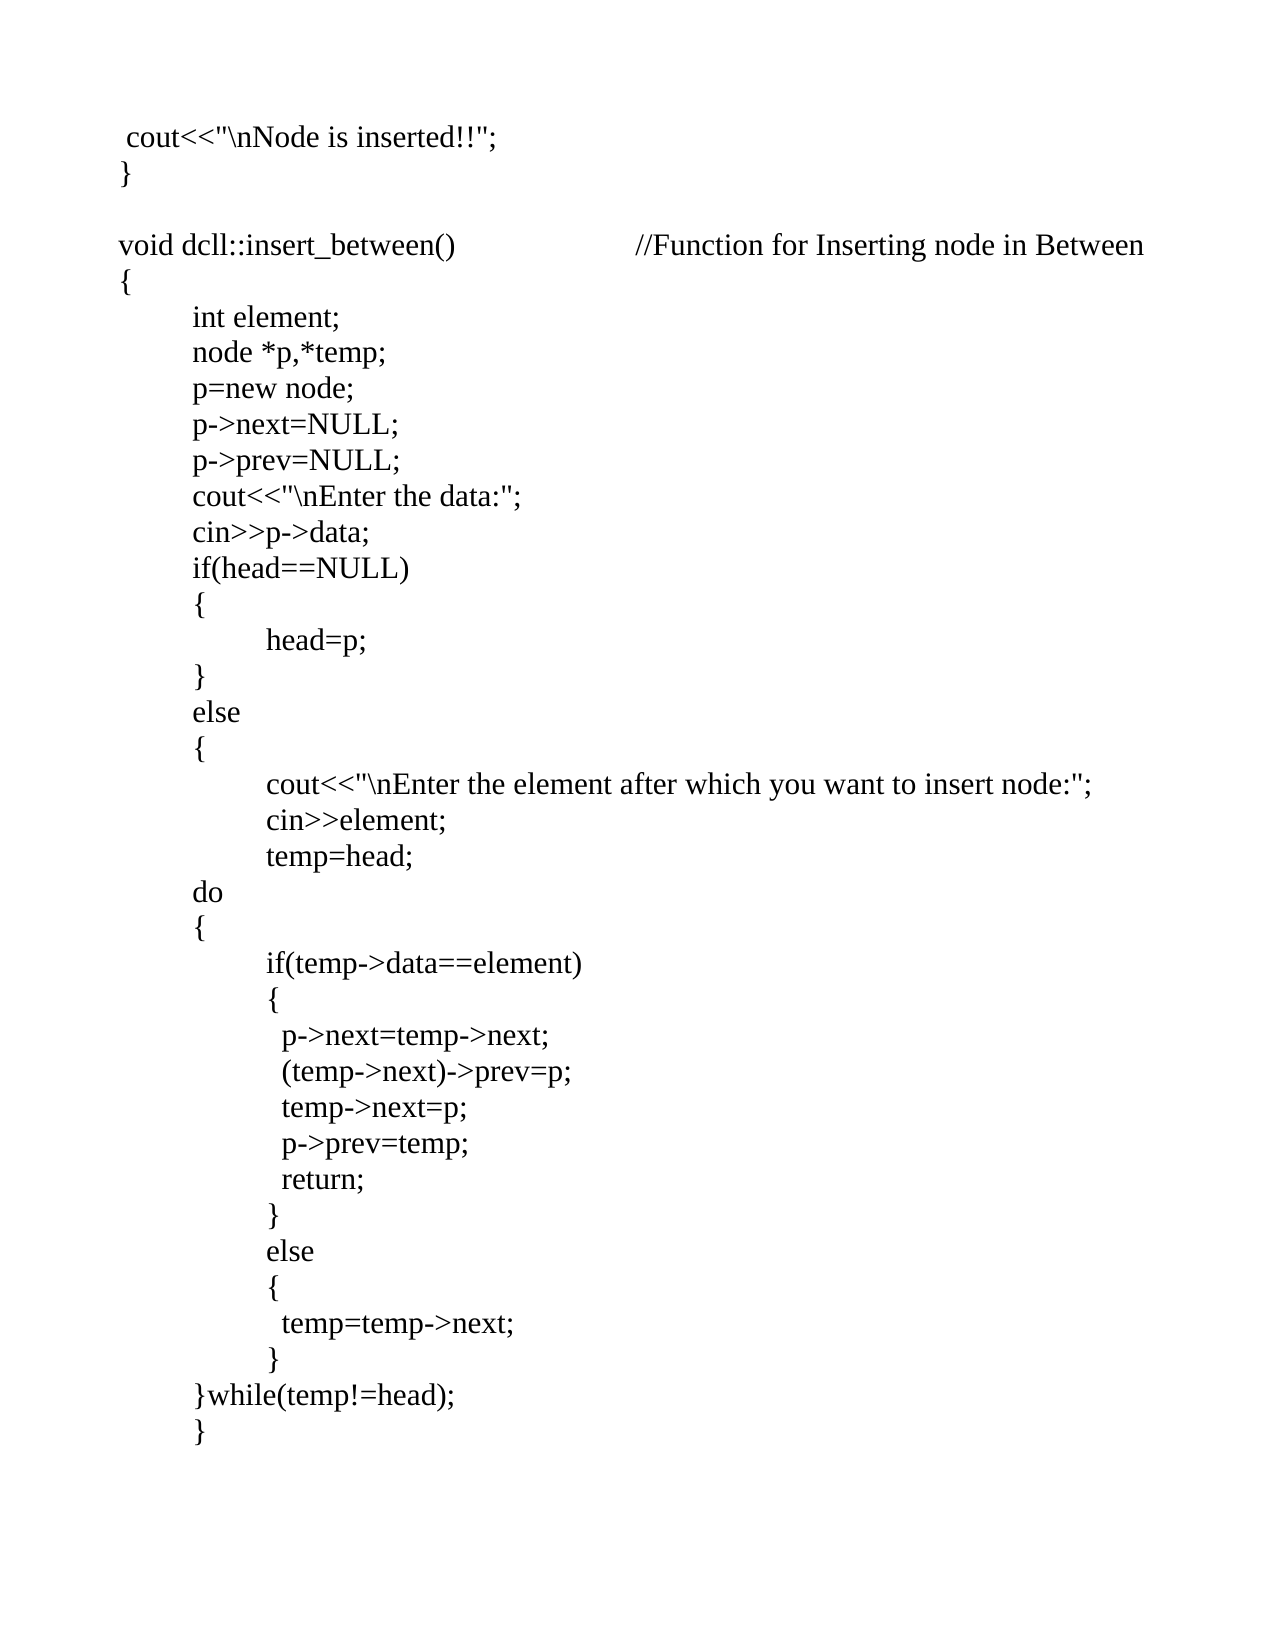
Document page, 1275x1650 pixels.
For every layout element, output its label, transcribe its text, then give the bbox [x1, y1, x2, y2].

text head=p; [118, 621, 1157, 657]
text cout<<"\nNode is inserted!!"; [118, 118, 1157, 154]
text cin>>element; [118, 801, 1157, 837]
text p->prev=NULL; [118, 442, 1157, 477]
text else [118, 693, 1157, 729]
text } [118, 1340, 1157, 1376]
text { [118, 585, 1157, 621]
text cout<<"\nEnter the data:"; [118, 477, 1157, 513]
text return; [118, 1160, 1157, 1196]
text node *p,*temp; [118, 334, 1157, 370]
text p->next=NULL; [118, 406, 1157, 442]
text { [118, 909, 1157, 945]
text } [118, 657, 1157, 693]
text p->next=temp->next; [118, 1017, 1157, 1052]
text else [118, 1232, 1157, 1268]
text }while(temp!=head); [118, 1376, 1157, 1412]
text p->prev=temp; [118, 1124, 1157, 1160]
text cin>>p->data; [118, 513, 1157, 549]
text temp=head; [118, 837, 1157, 873]
text } [118, 1196, 1157, 1232]
text cout<<"\nEnter the element after which you want to insert node:"; [118, 765, 1157, 801]
text (temp->next)->prev=p; [118, 1052, 1157, 1088]
text } [118, 1412, 1157, 1448]
text if(temp->data==element) [118, 945, 1157, 981]
text void dcll::insert_between() //Function for Inserting node in Between [118, 226, 1157, 262]
text p=new node; [118, 370, 1157, 406]
text { [118, 981, 1157, 1017]
text } [118, 154, 1157, 190]
text if(head==NULL) [118, 549, 1157, 585]
text int element; [118, 298, 1157, 334]
text { [118, 1268, 1157, 1304]
text temp->next=p; [118, 1088, 1157, 1124]
text do [118, 873, 1157, 909]
text { [118, 729, 1157, 765]
text temp=temp->next; [118, 1304, 1157, 1340]
text { [118, 262, 1157, 298]
